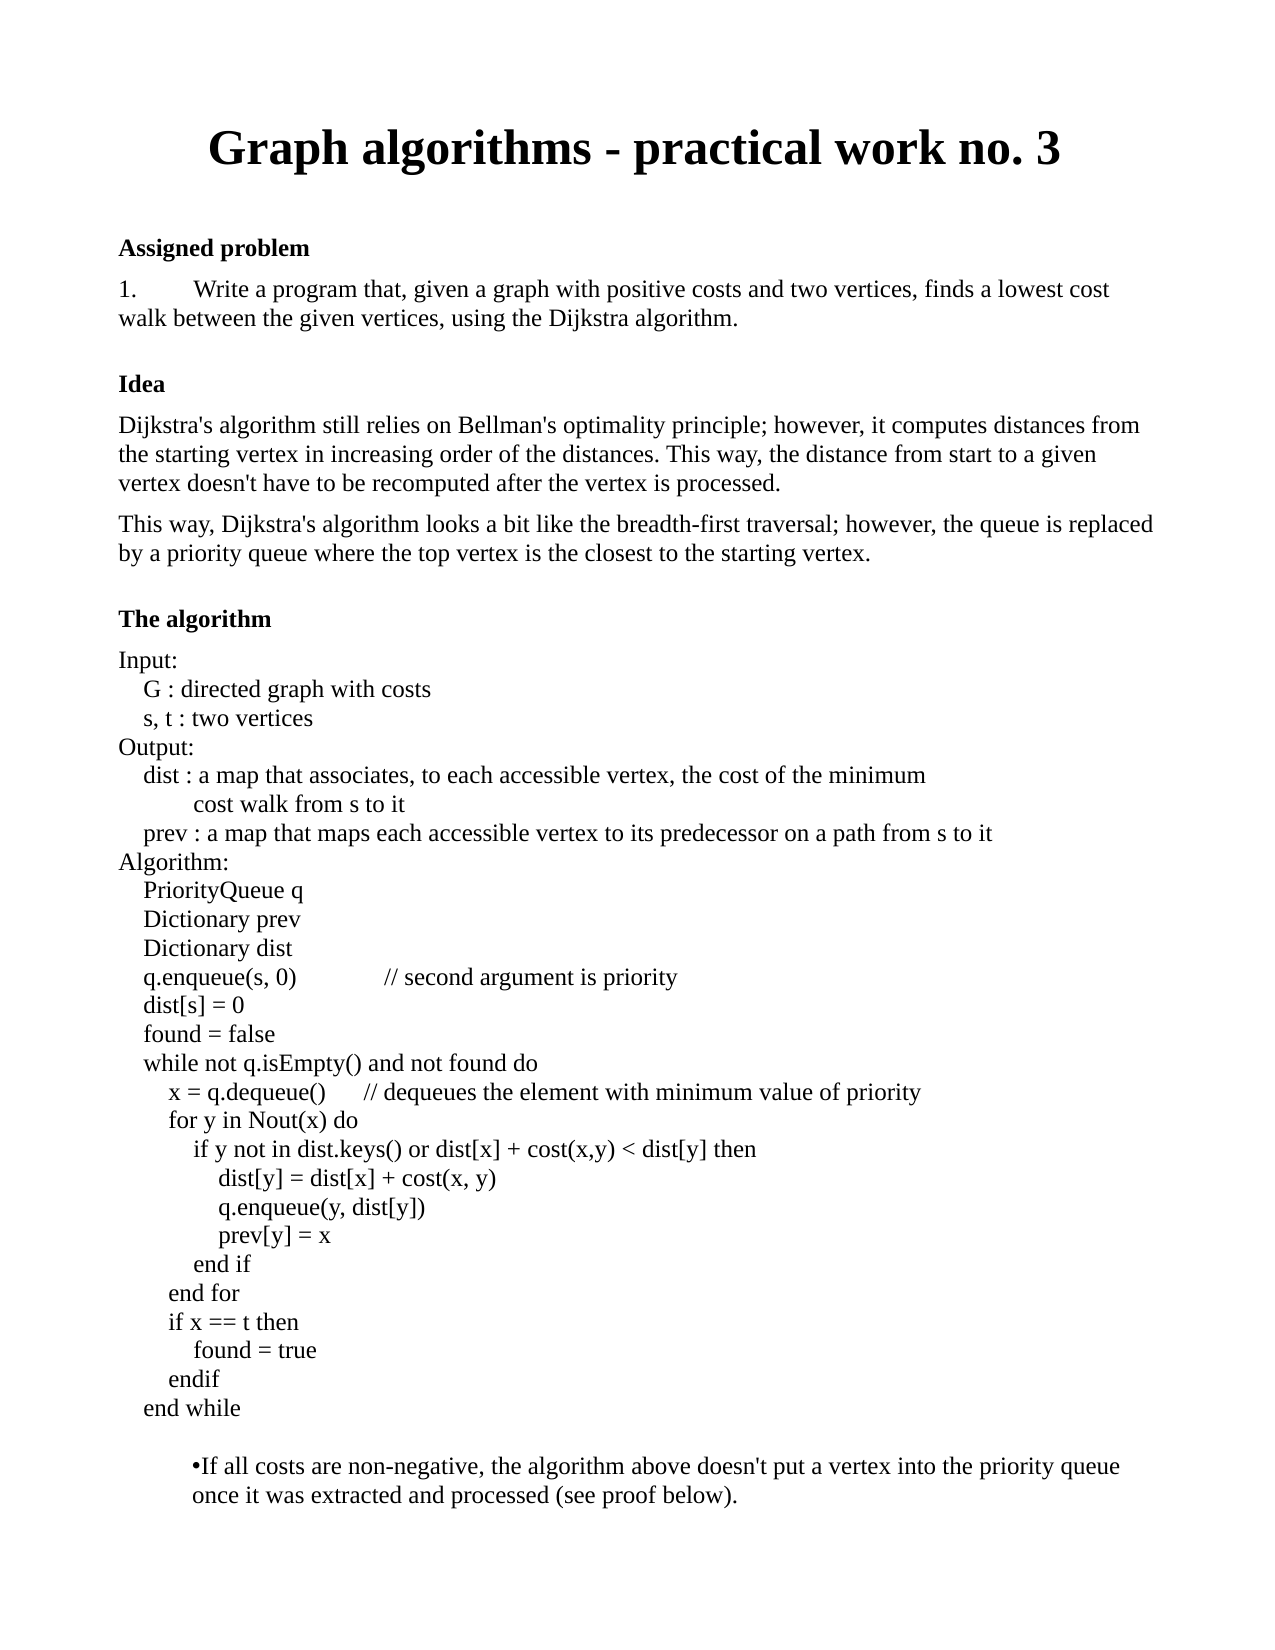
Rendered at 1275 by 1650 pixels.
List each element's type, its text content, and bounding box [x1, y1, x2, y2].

text s, t : two vertices [118, 703, 1157, 732]
text end while [118, 1393, 1157, 1422]
text prev[y] = x [118, 1221, 1157, 1249]
text Graph algorithms - practical work no. 3 [118, 118, 1157, 176]
text Assigned problem [118, 233, 1157, 262]
text G : directed graph with costs [118, 674, 1157, 703]
text if y not in dist.keys() or dist[x] + cost(x,y) < dist[y] then [118, 1134, 1157, 1163]
text q.enqueue(s, 0) // second argument is priority [118, 962, 1157, 991]
text dist[y] = dist[x] + cost(x, y) [118, 1163, 1157, 1192]
list If all costs are non-negative, the algorithm above doesn't put a vertex into the priority queue once it was extracted and processed (see proof below). [118, 1451, 1157, 1509]
text found = false [118, 1019, 1157, 1048]
text This way, Dijkstra's algorithm looks a bit like the breadth-first traversal; however, the queue is replaced by a priority queue where the top vertex is the closest to the starting vertex. [118, 509, 1157, 567]
text dist[s] = 0 [118, 991, 1157, 1019]
text if x == t then [118, 1307, 1157, 1336]
text for y in Nout(x) do [118, 1106, 1157, 1134]
text Algorithm: [118, 847, 1157, 876]
subtitle Idea [118, 369, 1157, 398]
text found = true [118, 1336, 1157, 1364]
text Dictionary dist [118, 933, 1157, 962]
text q.enqueue(y, dist[y]) [118, 1192, 1157, 1221]
text prev : a map that maps each accessible vertex to its predecessor on a path from s to it [118, 818, 1157, 847]
text PriorityQueue q [118, 876, 1157, 904]
subtitle The algorithm [118, 604, 1157, 633]
text Output: [118, 732, 1157, 761]
text end if [118, 1249, 1157, 1278]
text Input: [118, 646, 1157, 674]
text while not q.isEmpty() and not found do [118, 1048, 1157, 1077]
text endif [118, 1364, 1157, 1393]
list Write a program that, given a graph with positive costs and two vertices, finds a lowest cost walk between the given vertices, using the Dijkstra algorithm. [118, 274, 1157, 332]
text cost walk from s to it [118, 789, 1157, 818]
text end for [118, 1278, 1157, 1307]
text dist : a map that associates, to each accessible vertex, the cost of the minimum [118, 761, 1157, 789]
text Dijkstra's algorithm still relies on Bellman's optimality principle; however, it computes distances from the starting vertex in increasing order of the distances. This way, the distance from start to a given vertex doesn't have to be recomputed after the vertex is processed. [118, 411, 1157, 497]
text x = q.dequeue() // dequeues the element with minimum value of priority [118, 1077, 1157, 1106]
text Dictionary prev [118, 904, 1157, 933]
